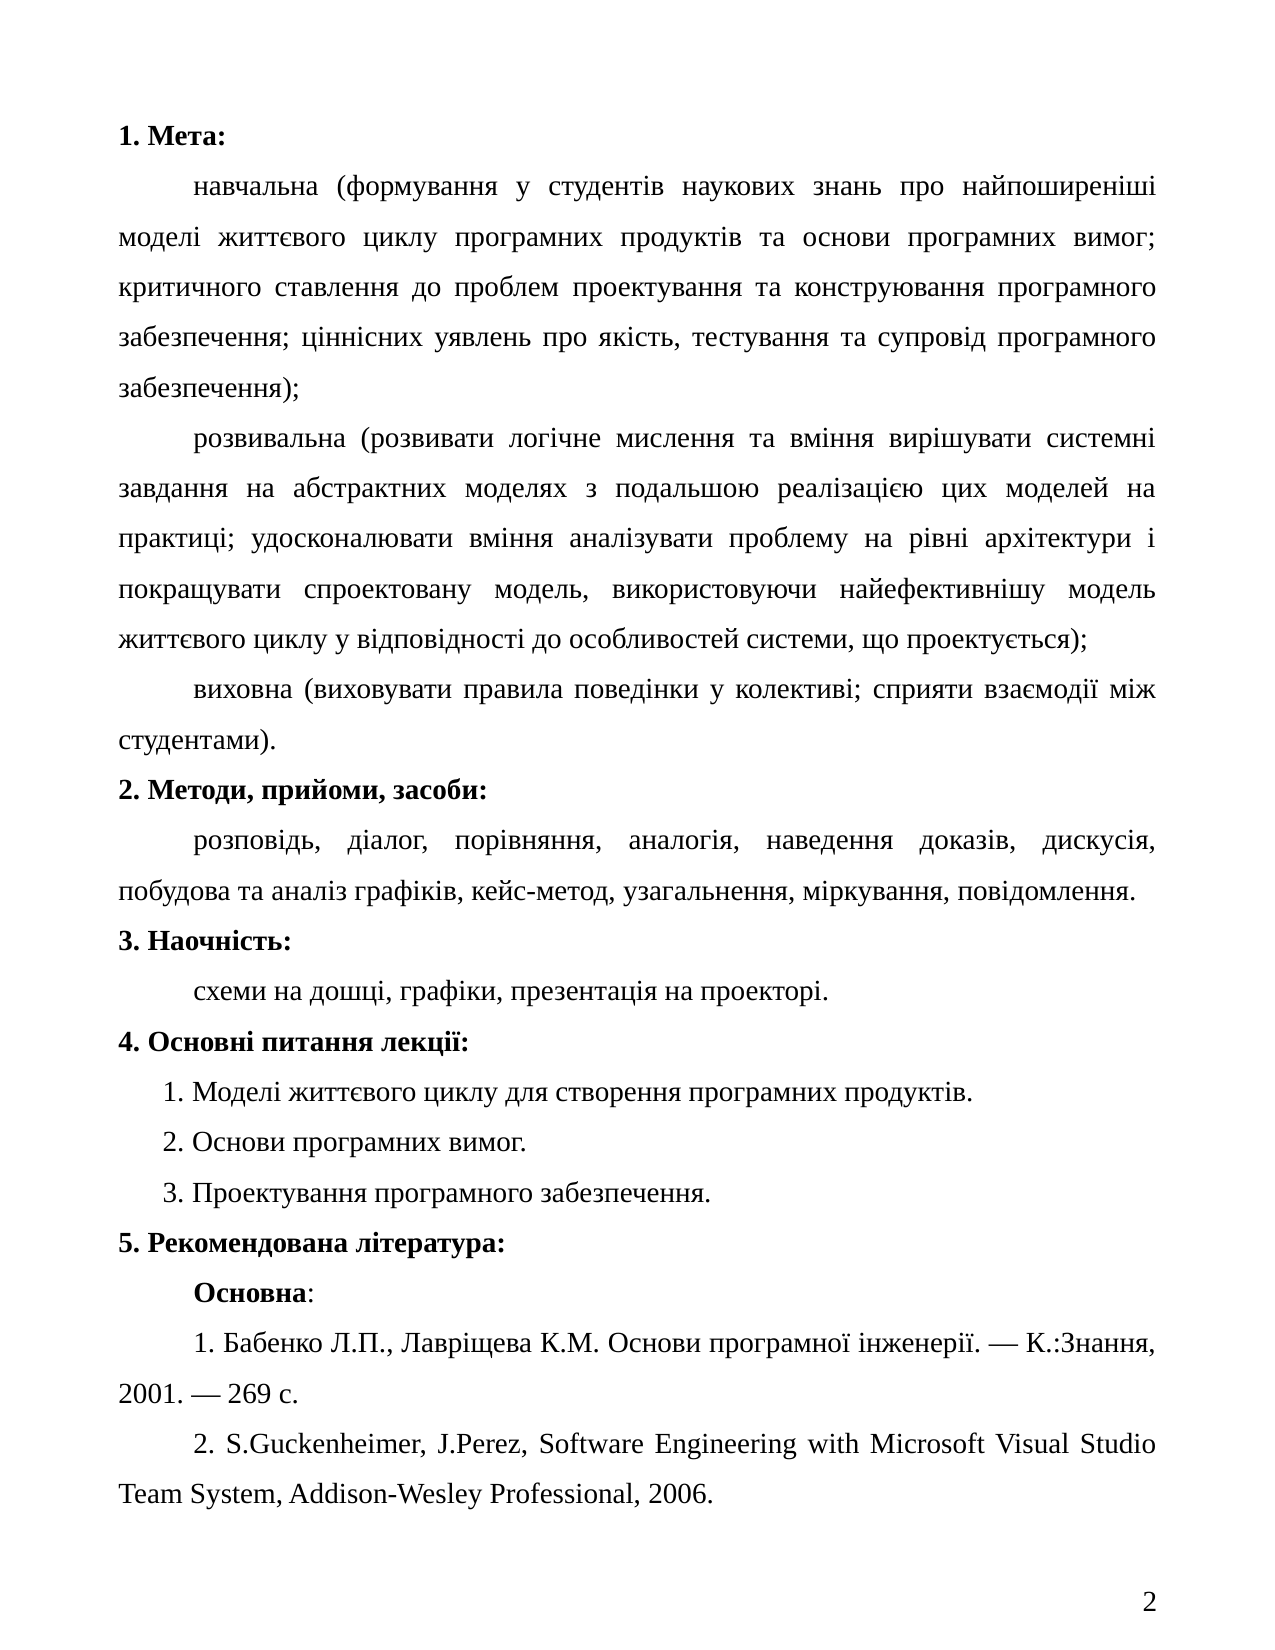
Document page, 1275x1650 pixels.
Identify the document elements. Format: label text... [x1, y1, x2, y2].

text 1. Бабенко Л.П., Лавріщева К.М. Основи програмної інженерії. — К.:Знання, 2001. — 269 с. [118, 1326, 1157, 1409]
text розповідь, діалог, порівняння, аналогія, наведення доказів, дискусія, побудова та аналіз графіків, кейс-метод, узагальнення, міркування, повідомлення. [118, 822, 1157, 906]
text 3. Наочність: [118, 923, 1157, 957]
text виховна (виховувати правила поведінки у колективі; сприяти взаємодії між студентами). [118, 672, 1157, 755]
text Основна: [118, 1275, 1157, 1309]
list Проектування програмного забезпечення. [162, 1175, 1157, 1208]
text 2. S.Guckenheimer, J.Perez, Software Engineering with Microsoft Visual Studio Team System, Addison-Wesley Professional, 2006. [118, 1426, 1157, 1510]
text схеми на дошці, графіки, презентація на проекторі. [118, 973, 1157, 1007]
text 1. Мета: [118, 118, 1157, 152]
text 2. Методи, прийоми, засоби: [118, 772, 1157, 806]
text розвивальна (розвивати логічне мислення та вміння вирішувати системні завдання на абстрактних моделях з подальшою реалізацією цих моделей на практиці; удосконалювати вміння аналізувати проблему на рівні архітектури і покращувати спроектовану модель, використовуючи найефективнішу модель життєвого циклу у відповідності до особливостей системи, що проектується); [118, 420, 1157, 655]
text навчальна (формування у студентів наукових знань про найпоширеніші моделі життєвого циклу програмних продуктів та основи програмних вимог; критичного ставлення до проблем проектування та конструювання програмного забезпечення; ціннісних уявлень про якість, тестування та супровід програмного забезпечення); [118, 168, 1157, 403]
list Основи програмних вимог. [162, 1124, 1157, 1158]
text 5. Рекомендована література: [118, 1225, 1157, 1258]
text 4. Основні питання лекції: [118, 1024, 1157, 1057]
list Моделі життєвого циклу для створення програмних продуктів. [162, 1074, 1157, 1108]
